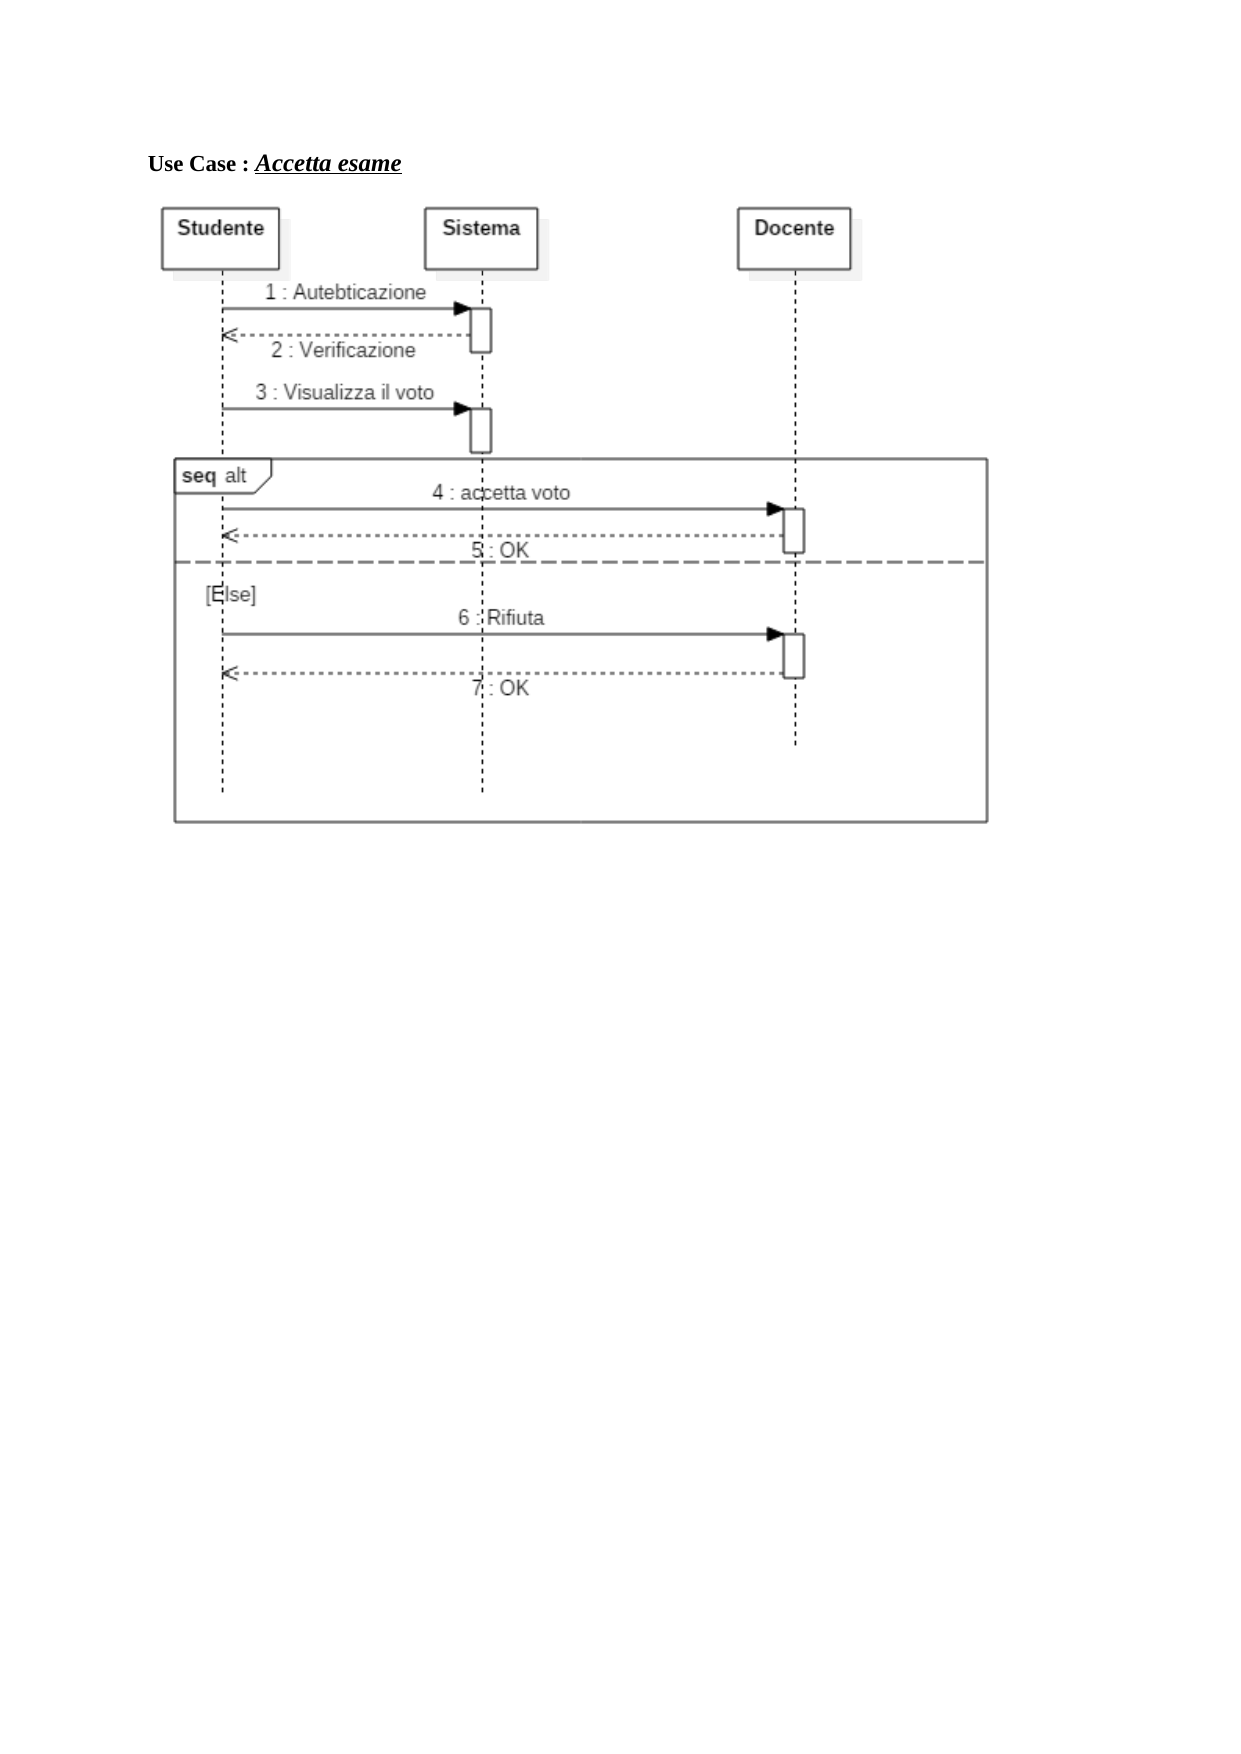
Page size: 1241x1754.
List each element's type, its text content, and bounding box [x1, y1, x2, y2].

text Use Case : Accetta esame [148, 148, 1093, 176]
